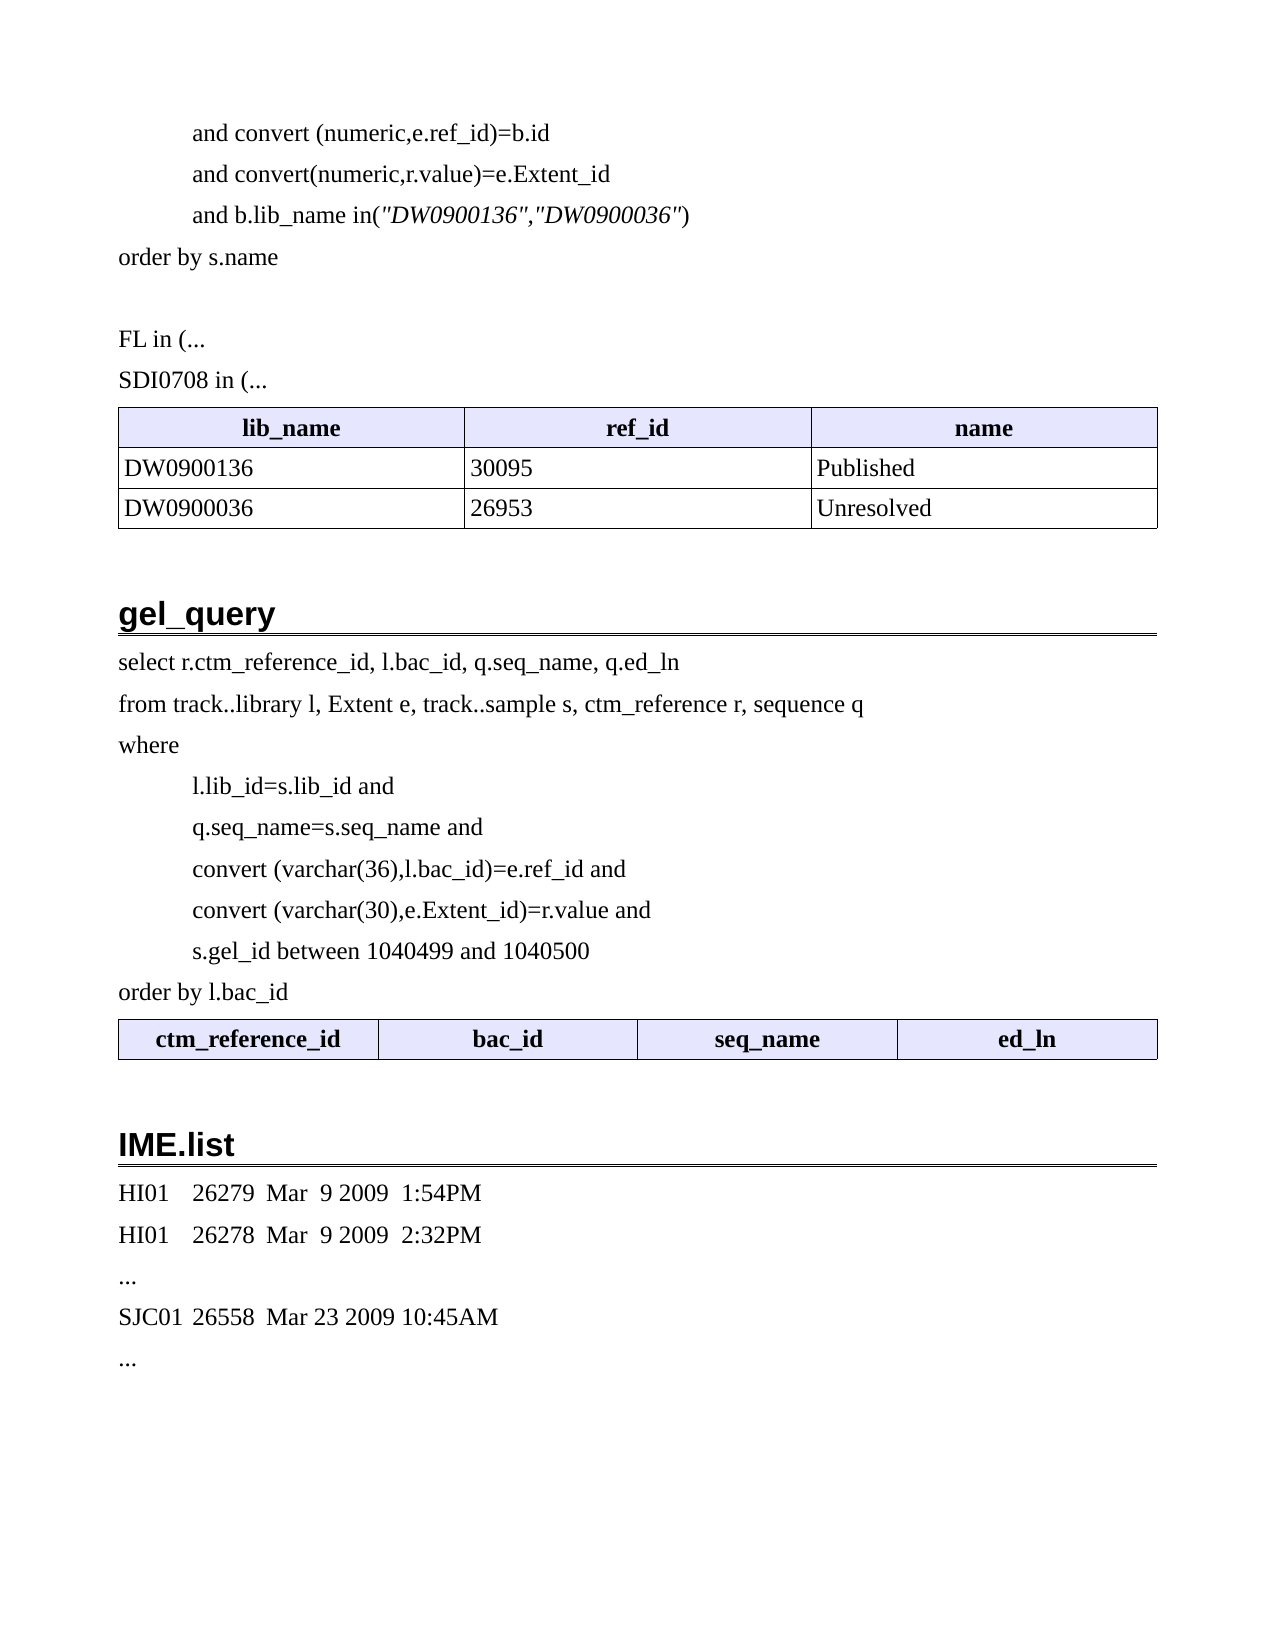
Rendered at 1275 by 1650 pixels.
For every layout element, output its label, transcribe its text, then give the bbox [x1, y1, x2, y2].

table_cell DW0900036 [119, 489, 464, 528]
text ... [118, 1261, 1157, 1290]
table_cell Published [812, 448, 1157, 487]
text and b.lib_name in("DW0900136","DW0900036") [118, 201, 1157, 229]
text convert (varchar(36),l.bac_id)=e.ref_id and [118, 854, 1157, 882]
table_header ed_ln [898, 1020, 1157, 1059]
text convert (varchar(30),e.Extent_id)=r.value and [118, 895, 1157, 924]
text ... [118, 1343, 1157, 1372]
text select r.ctm_reference_id, l.bac_id, q.seq_name, q.ed_ln [118, 647, 1157, 676]
text SDI0708 in (... [118, 366, 1157, 394]
text and convert(numeric,r.value)=e.Extent_id [118, 159, 1157, 188]
text from track..library l, Extent e, track..sample s, ctm_reference r, sequence q [118, 689, 1157, 717]
text HI01 26278 Mar 9 2009 2:32PM [118, 1220, 1157, 1248]
table_header seq_name [638, 1020, 897, 1059]
table_header ctm_reference_id [119, 1020, 378, 1059]
text order by s.name [118, 242, 1157, 271]
table_header lib_name [119, 408, 464, 447]
text s.gel_id between 1040499 and 1040500 [118, 936, 1157, 965]
table_cell 30095 [465, 448, 811, 487]
text where [118, 730, 1157, 759]
table_header name [812, 408, 1157, 447]
table_header ref_id [465, 408, 811, 447]
table_cell DW0900136 [119, 448, 464, 487]
text q.seq_name=s.seq_name and [118, 812, 1157, 841]
table_cell 26953 [465, 489, 811, 528]
subtitle gel_query [118, 594, 1157, 633]
table_header bac_id [379, 1020, 637, 1059]
text order by l.bac_id [118, 977, 1157, 1006]
text HI01 26279 Mar 9 2009 1:54PM [118, 1178, 1157, 1207]
text and convert (numeric,e.ref_id)=b.id [118, 118, 1157, 147]
text l.lib_id=s.lib_id and [118, 771, 1157, 800]
text SJC01 26558 Mar 23 2009 10:45AM [118, 1302, 1157, 1331]
table_cell Unresolved [812, 489, 1157, 528]
subtitle IME.list [118, 1125, 1157, 1164]
text FL in (... [118, 324, 1157, 353]
